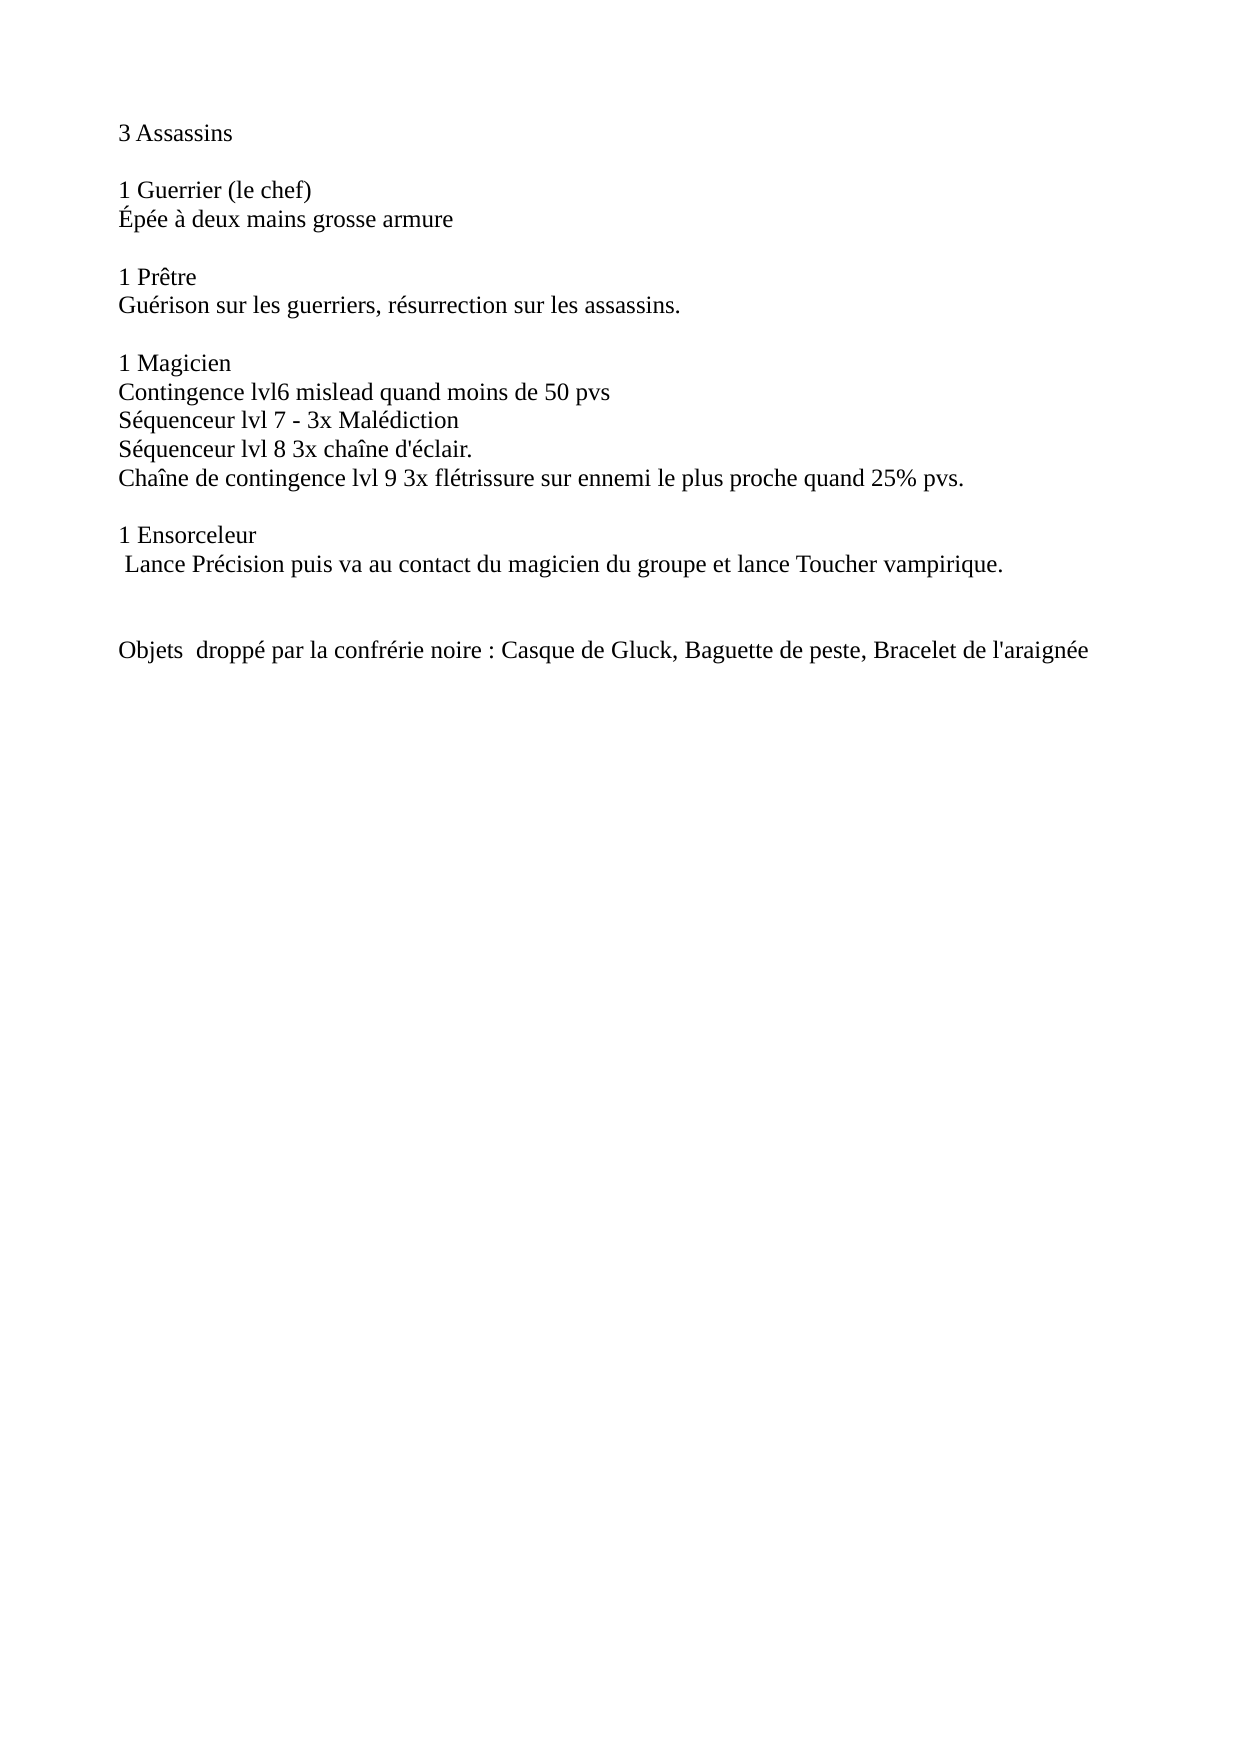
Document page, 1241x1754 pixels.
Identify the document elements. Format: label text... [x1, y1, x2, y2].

text Séquenceur lvl 7 - 3x Malédiction [118, 406, 1122, 434]
text 3 Assassins [118, 118, 1122, 147]
text Contingence lvl6 mislead quand moins de 50 pvs [118, 377, 1122, 406]
text 1 Prêtre [118, 262, 1122, 291]
text Chaîne de contingence lvl 9 3x flétrissure sur ennemi le plus proche quand 25% pvs. [118, 463, 1122, 492]
text Épée à deux mains grosse armure [118, 204, 1122, 233]
text 1 Ensorceleur [118, 521, 1122, 549]
text Objets droppé par la confrérie noire : Casque de Gluck, Baguette de peste, Bracelet de l'araignée [118, 636, 1122, 664]
text Lance Précision puis va au contact du magicien du groupe et lance Toucher vampirique. [118, 549, 1122, 578]
text Guérison sur les guerriers, résurrection sur les assassins. [118, 291, 1122, 319]
text 1 Magicien [118, 348, 1122, 377]
text 1 Guerrier (le chef) [118, 176, 1122, 204]
text Séquenceur lvl 8 3x chaîne d'éclair. [118, 434, 1122, 463]
